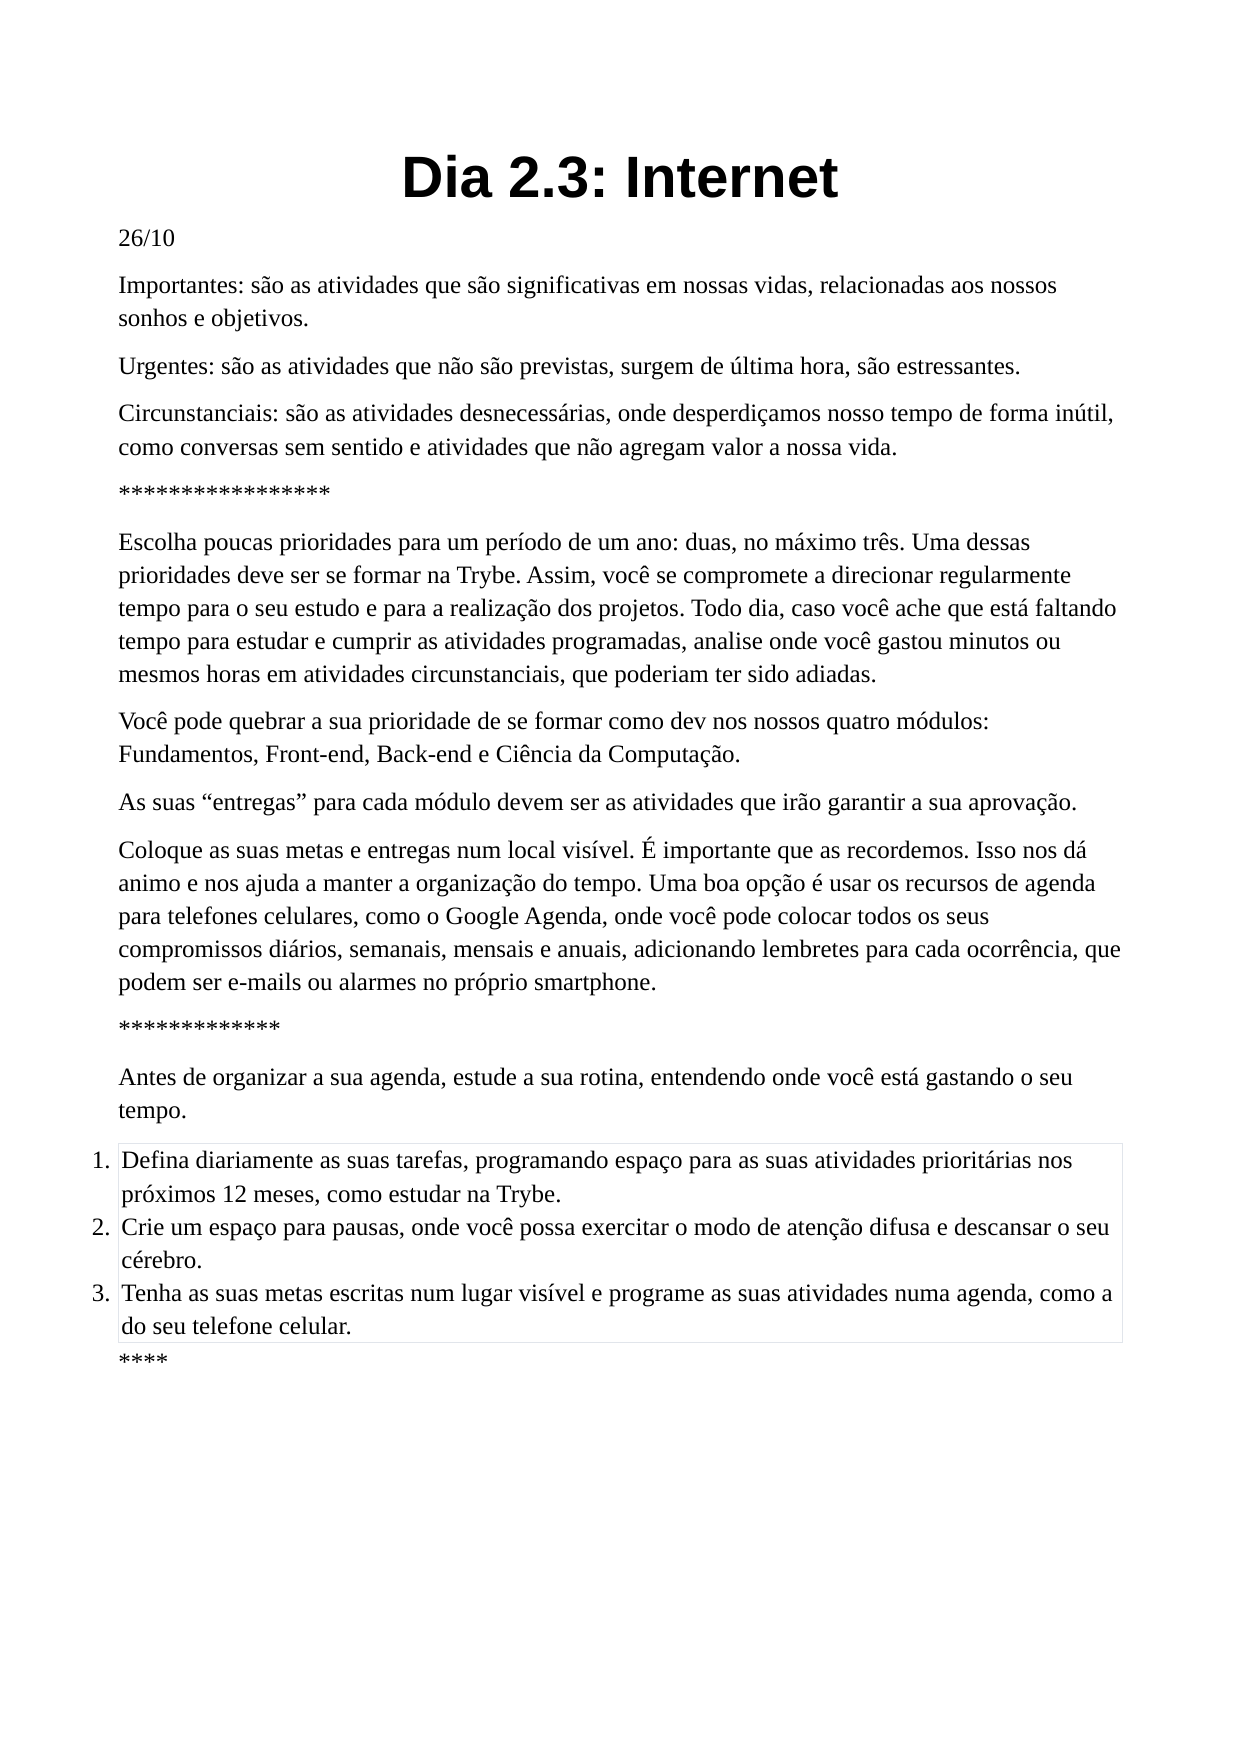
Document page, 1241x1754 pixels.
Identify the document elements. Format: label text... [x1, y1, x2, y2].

title Dia 2.3: Internet [118, 143, 1122, 210]
text Circunstanciais: são as atividades desnecessárias, onde desperdiçamos nosso tempo de forma inútil, como conversas sem sentido e atividades que não agregam valor a nossa vida. [118, 398, 1122, 460]
list Tenha as suas metas escritas num lugar visível e programe as suas atividades numa agenda, como a do seu telefone celular. [119, 1275, 1122, 1342]
text Você pode quebrar a sua prioridade de se formar como dev nos nossos quatro módulos: Fundamentos, Front-end, Back-end e Ciência da Computação. [118, 706, 1122, 768]
text Importantes: são as atividades que são significativas em nossas vidas, relacionadas aos nossos sonhos e objetivos. [118, 270, 1122, 332]
text ************* [118, 1014, 1122, 1043]
text Escolha poucas prioridades para um período de um ano: duas, no máximo três. Uma dessas prioridades deve ser se formar na Trybe. Assim, você se compromete a direcionar regularmente tempo para o seu estudo e para a realização dos projetos. Todo dia, caso você ache que está faltando tempo para estudar e cumprir as atividades programadas, analise onde você gastou minutos ou mesmos horas em atividades circunstanciais, que poderiam ter sido adiadas. [118, 527, 1122, 688]
text **** [118, 1347, 1122, 1376]
text ***************** [118, 479, 1122, 508]
text Coloque as suas metas e entregas num local visível. É importante que as recordemos. Isso nos dá animo e nos ajuda a manter a organização do tempo. Uma boa opção é usar os recursos de agenda para telefones celulares, como o Google Agenda, onde você pode colocar todos os seus compromissos diários, semanais, mensais e anuais, adicionando lembretes para cada ocorrência, que podem ser e-mails ou alarmes no próprio smartphone. [118, 835, 1122, 996]
text Urgentes: são as atividades que não são previstas, surgem de última hora, são estressantes. [118, 351, 1122, 380]
text 26/10 [118, 223, 1122, 251]
list Defina diariamente as suas tarefas, programando espaço para as suas atividades prioritárias nos próximos 12 meses, como estudar na Trybe. [119, 1144, 1122, 1207]
list Crie um espaço para pausas, onde você possa exercitar o modo de atenção difusa e descansar o seu cérebro. [119, 1209, 1122, 1273]
text As suas “entregas” para cada módulo devem ser as atividades que irão garantir a sua aprovação. [118, 787, 1122, 816]
text Antes de organizar a sua agenda, estude a sua rotina, entendendo onde você está gastando o seu tempo. [118, 1062, 1122, 1124]
